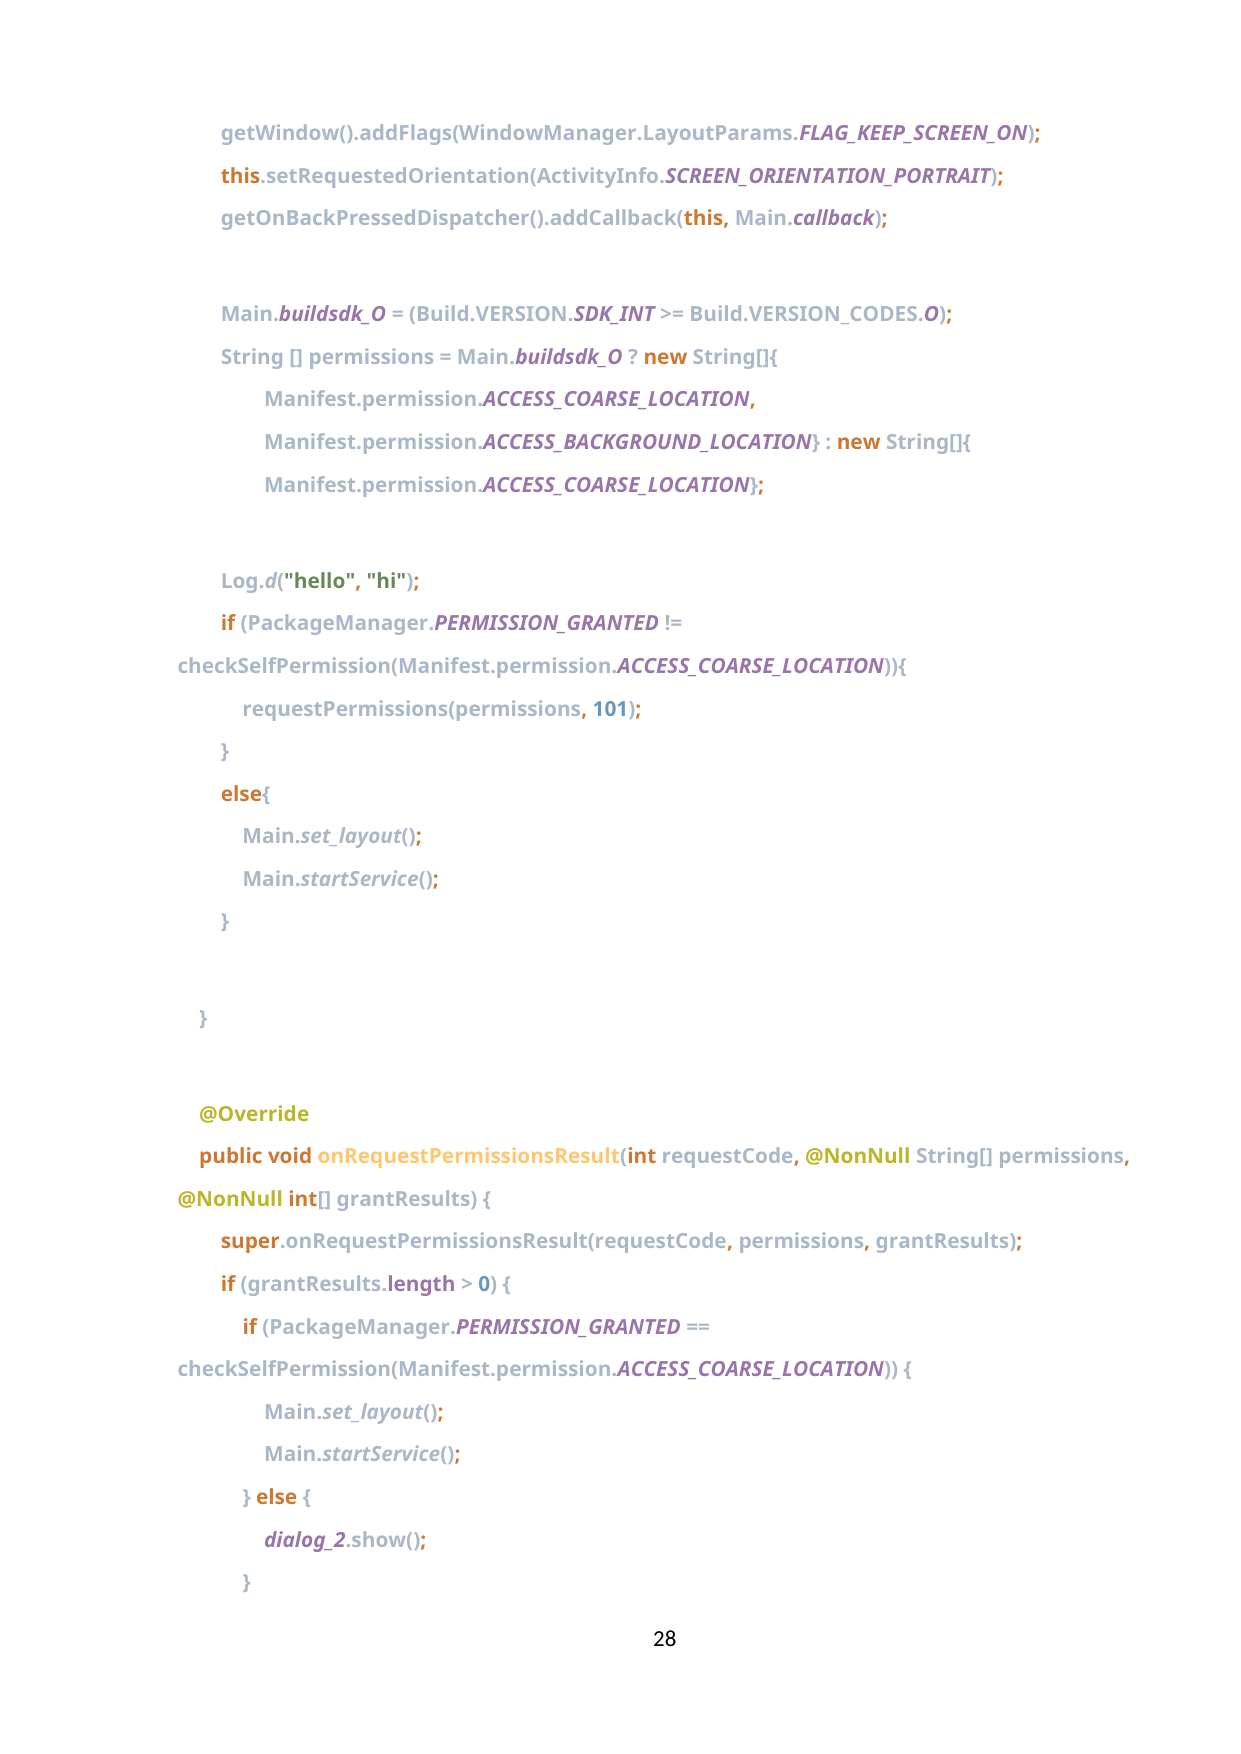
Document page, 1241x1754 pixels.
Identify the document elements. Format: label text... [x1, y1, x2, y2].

text getWindow().addFlags(WindowManager.LayoutParams.FLAG_KEEP_SCREEN_ON); this.setRequestedOrientation(ActivityInfo.SCREEN_ORIENTATION_PORTRAIT); getOnBackPressedDispatcher().addCallback(this, Main.callback); Main.buildsdk_O = (Build.VERSION.SDK_INT >= Build.VERSION_CODES.O); String [] permissions = Main.buildsdk_O ? new String[]{ Manifest.permission.ACCESS_COARSE_LOCATION, Manifest.permission.ACCESS_BACKGROUND_LOCATION} : new String[]{ Manifest.permission.ACCESS_COARSE_LOCATION}; Log.d("hello", "hi"); if (PackageManager.PERMISSION_GRANTED != checkSelfPermission(Manifest.permission.ACCESS_COARSE_LOCATION)){ requestPermissions(permissions, 101); } else{ Main.set_layout(); Main.startService(); } } @Override public void onRequestPermissionsResult(int requestCode, @NonNull String[] permissions, @NonNull int[] grantResults) { super.onRequestPermissionsResult(requestCode, permissions, grantResults); if (grantResults.length > 0) { if (PackageManager.PERMISSION_GRANTED == checkSelfPermission(Manifest.permission.ACCESS_COARSE_LOCATION)) { Main.set_layout(); Main.startService(); } else { dialog_2.show(); } [177, 118, 1152, 1596]
